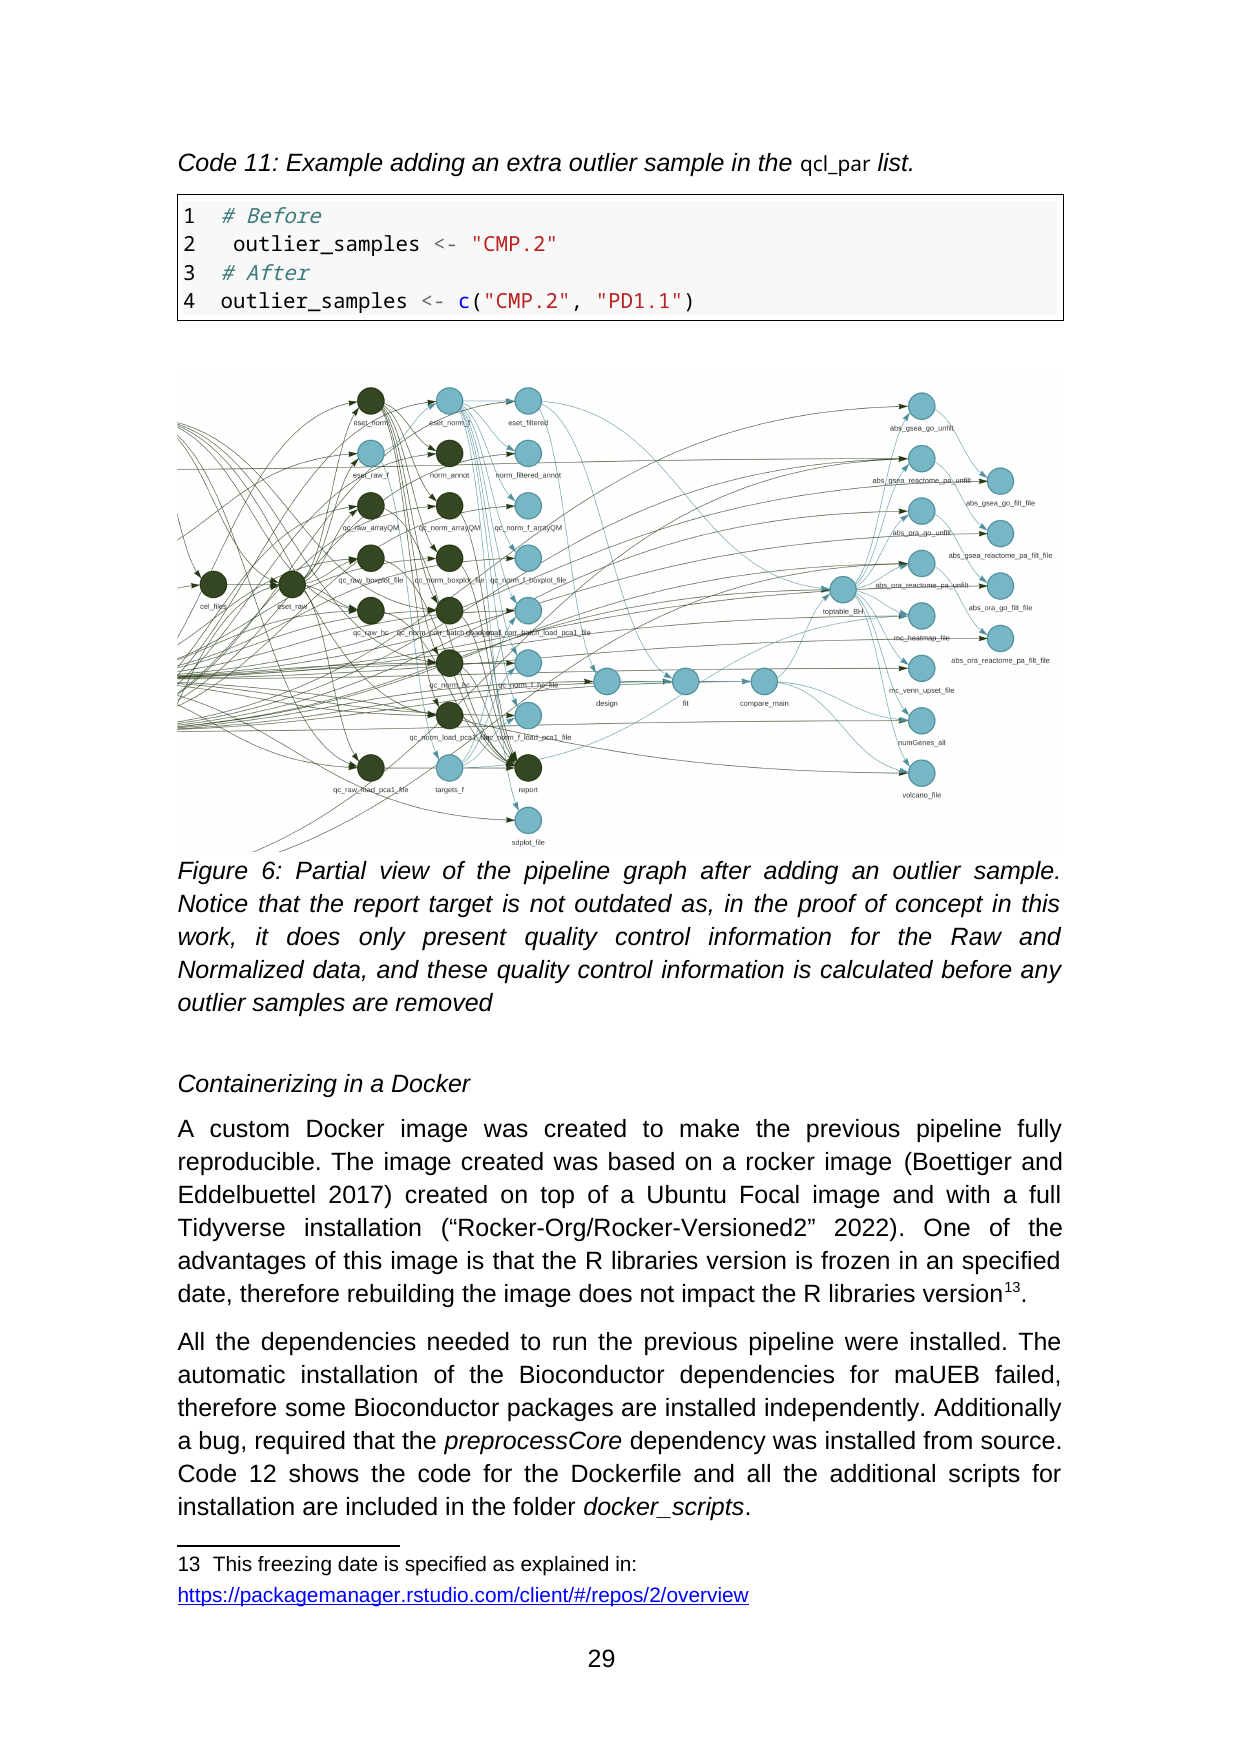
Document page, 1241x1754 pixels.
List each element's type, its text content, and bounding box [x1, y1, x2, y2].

text All the dependencies needed to run the previous pipeline were installed. The automatic installation of the Bioconductor dependencies for maUEB failed, therefore some Bioconductor packages are installed independently. Additionally a bug, required that the preprocessCore dependency was installed from source. Code 12 shows the code for the Dockerfile and all the additional scripts for installation are included in the folder docker_scripts. [177, 1327, 1063, 1521]
text A custom Docker image was created to make the previous pipeline fully reproducible. The image created was based on a rocker image (Boettiger and Eddelbuettel 2017) created on top of a Ubuntu Focal image and with a full Tidyverse installation (“Rocker-Org/Rocker-Versioned2” 2022). One of the advantages of this image is that the R libraries version is frozen in an specified date, therefore rebuilding the image does not impact the R libraries version. [177, 1114, 1063, 1308]
text https://packagemanager.rstudio.com/client/#/repos/2/overview [177, 1583, 1063, 1607]
text Code 11: Example adding an extra outlier sample in the qcl_par list. [177, 148, 1063, 177]
subtitle Containerizing in a Docker [177, 1069, 1063, 1097]
text This freezing date is specified as explained in: [177, 1552, 1063, 1576]
text Figure 6: Partial view of the pipeline graph after adding an outlier sample. Notice that the report target is not outdated as, in the proof of concept in this work, it does only present quality control information for the Raw and Normalized data, and these quality control information is calculated before any outlier samples are removed [177, 852, 1063, 1017]
table_header 1 # Before 2 outlier_samples <- "CMP.2" 3 # After 4 outlier_samples <- c("CMP.2", "PD1.1") [178, 195, 1063, 320]
picture [177, 371, 1063, 852]
